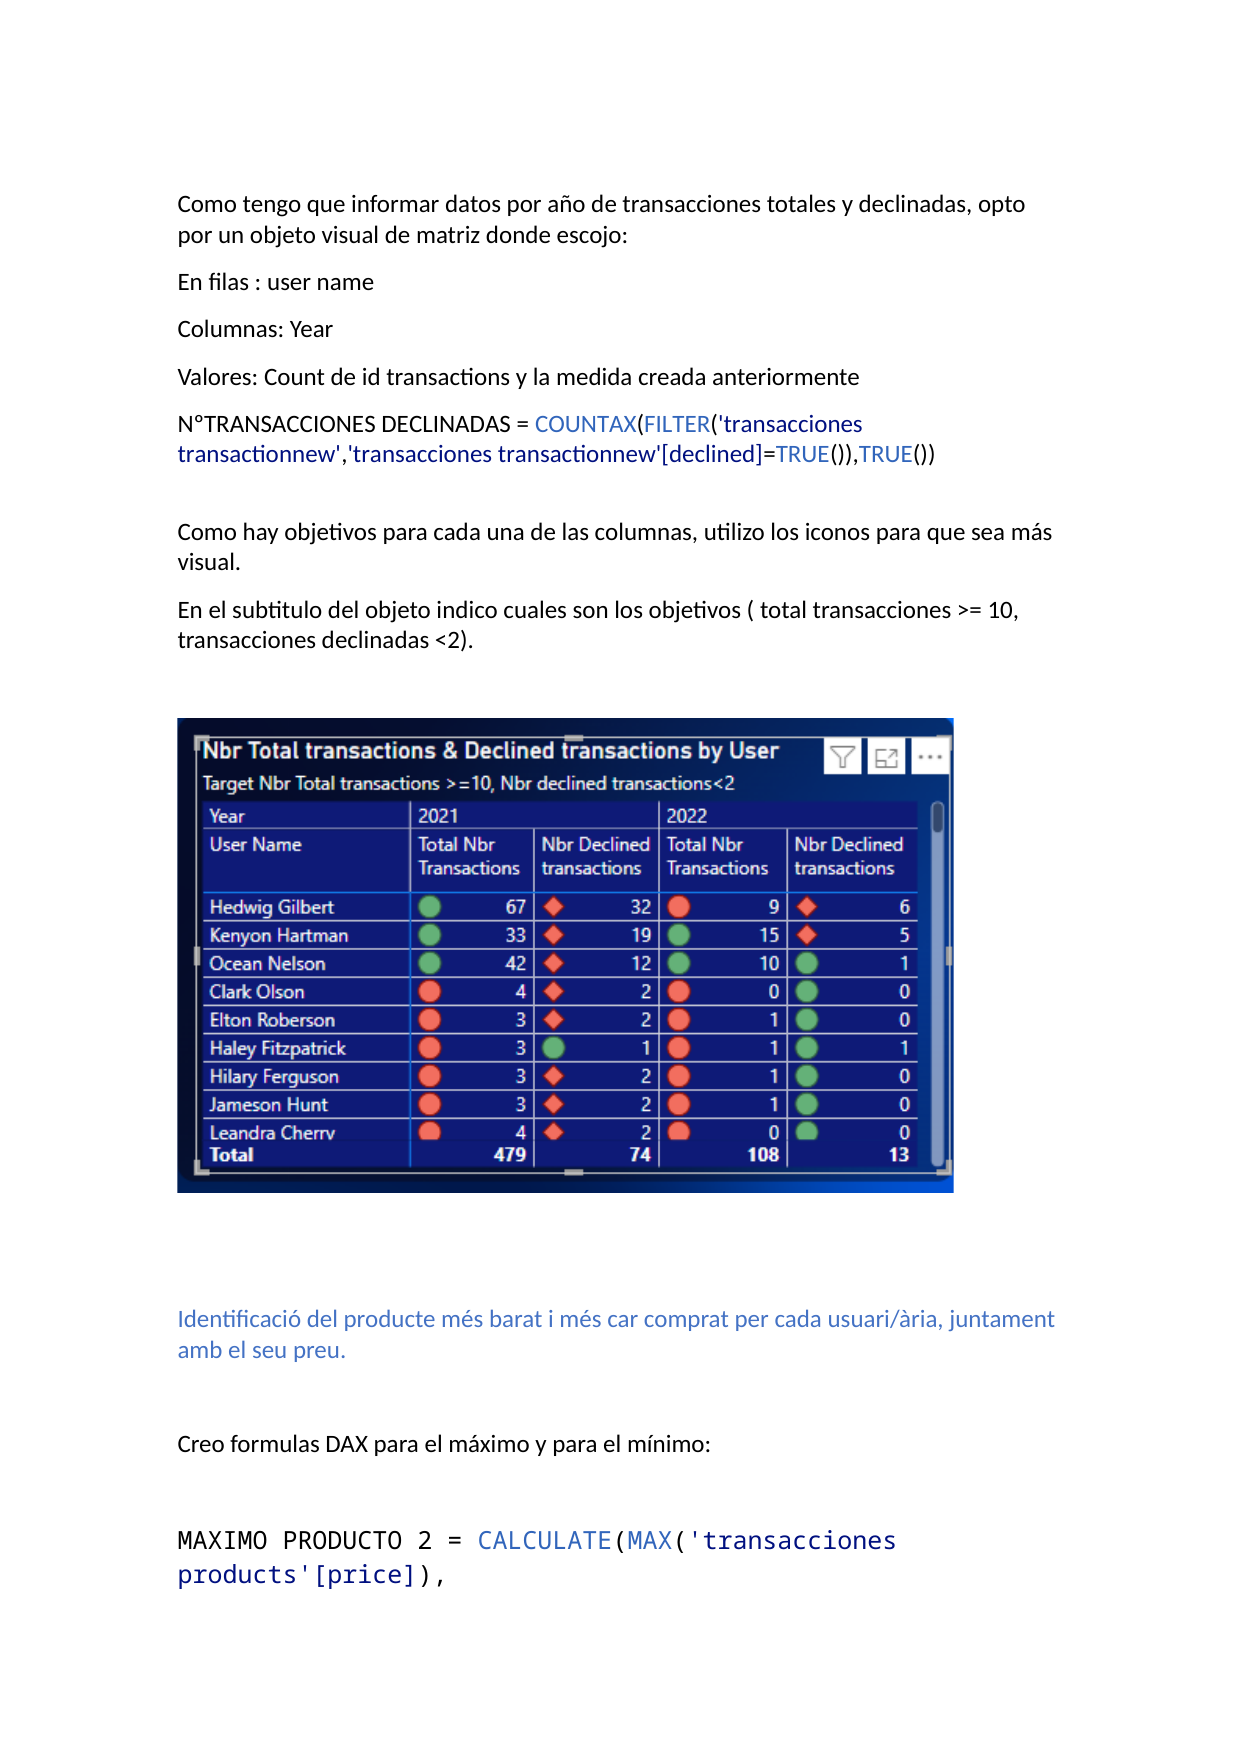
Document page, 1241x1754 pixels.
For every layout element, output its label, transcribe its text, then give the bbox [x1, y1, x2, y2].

text Identificació del producte més barat i més car comprat per cada usuari/ària, juntament amb el seu preu. [177, 1303, 1063, 1364]
text Como hay objetivos para cada una de las columnas, utilizo los iconos para que sea más visual. [177, 516, 1063, 577]
text Creo formulas DAX para el máximo y para el mínimo: [177, 1428, 1063, 1459]
text Valores: Count de id transactions y la medida creada anteriormente [177, 361, 1063, 391]
text En filas : user name [177, 266, 1063, 297]
text MAXIMO PRODUCTO 2 = CALCULATE(MAX('transacciones products'[price]), [177, 1522, 1063, 1591]
text NºTRANSACCIONES DECLINADAS = COUNTAX(FILTER('transacciones transactionnew','transacciones transactionnew'[declined]=TRUE()),TRUE()) [177, 408, 1063, 469]
text En el subtitulo del objeto indico cuales son los objetivos ( total transacciones >= 10, transacciones declinadas <2). [177, 594, 1063, 655]
text Como tengo que informar datos por año de transacciones totales y declinadas, opto por un objeto visual de matriz donde escojo: [177, 188, 1063, 249]
text Columnas: Year [177, 313, 1063, 344]
